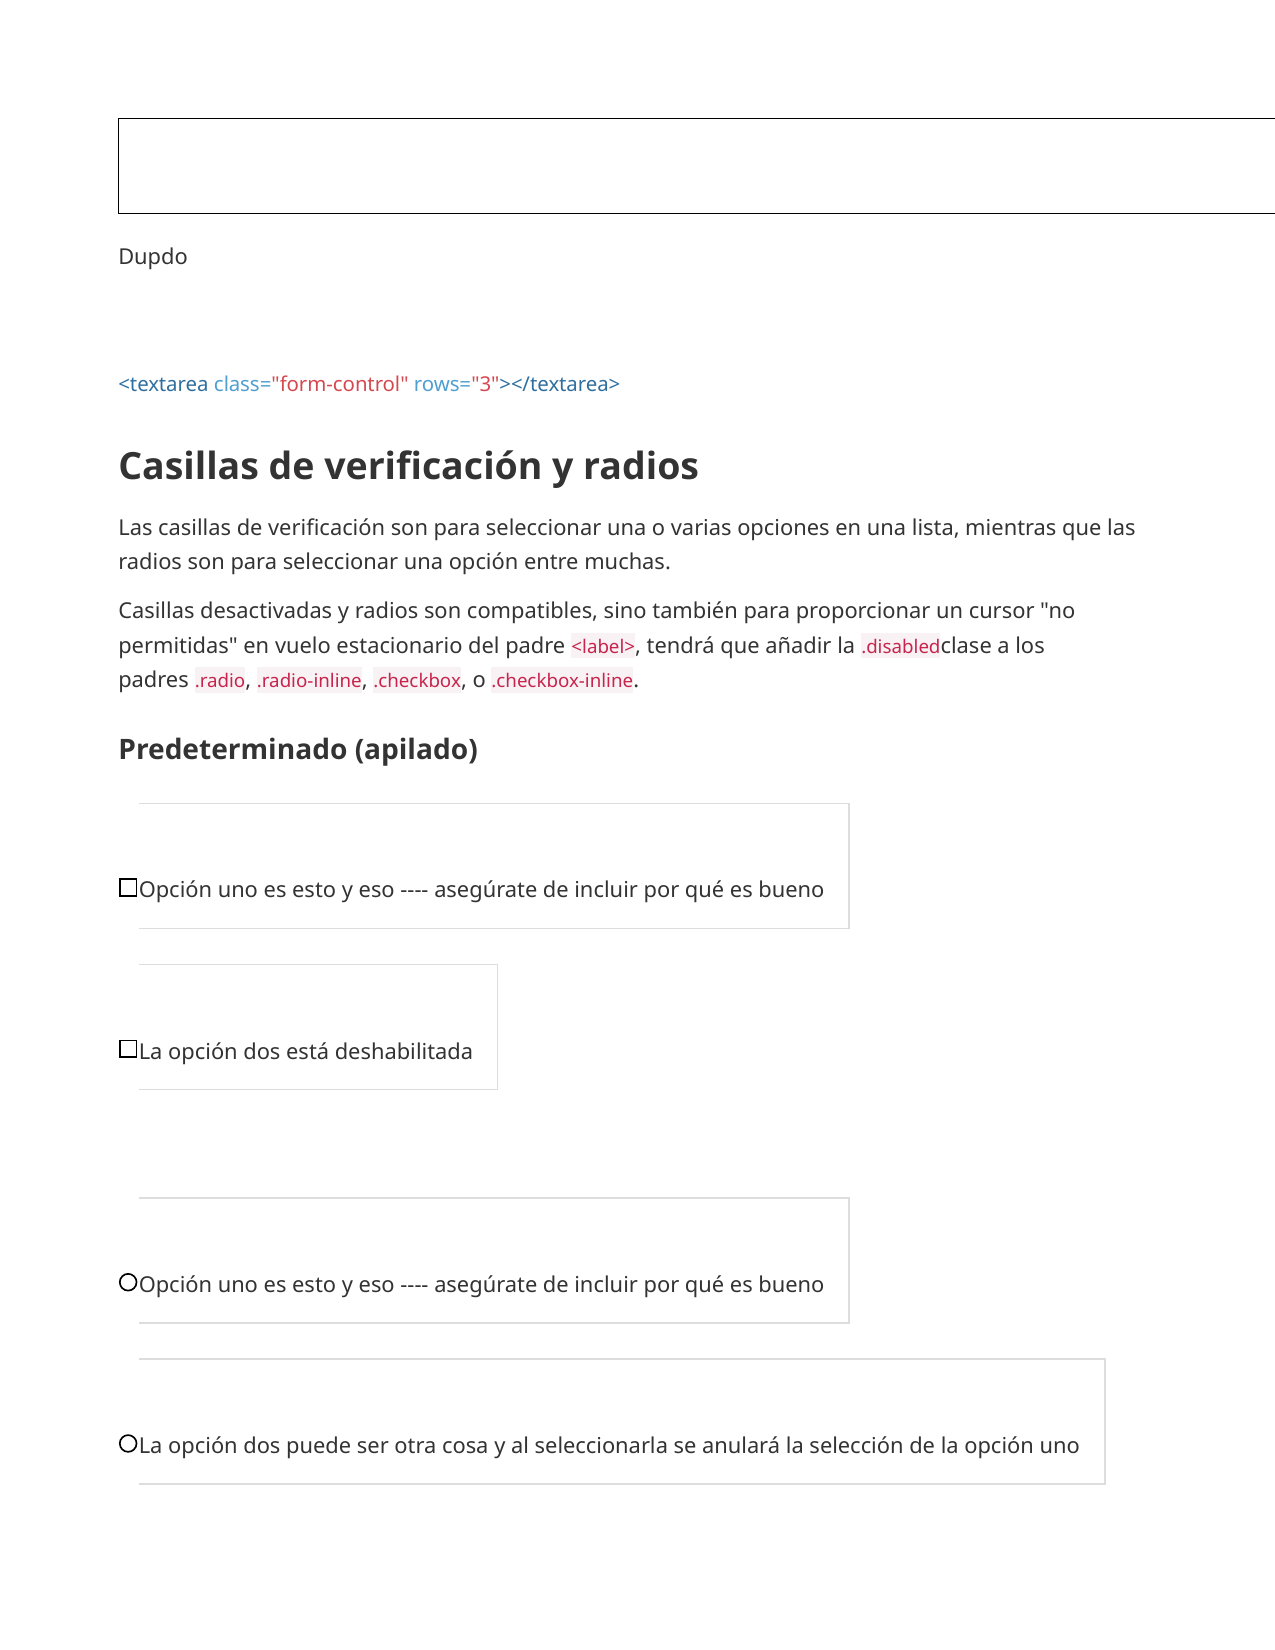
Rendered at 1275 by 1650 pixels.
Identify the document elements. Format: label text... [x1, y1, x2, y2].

text Opción uno es esto y eso ---- asegúrate de incluir por qué es bueno [118, 802, 849, 929]
text Las casillas de verificación son para seleccionar una o varias opciones en una lista, mientras que las radios son para seleccionar una opción entre muchas. [118, 511, 1157, 575]
subtitle Casillas de verificación y radios [118, 440, 1157, 491]
text La opción dos puede ser otra cosa y al seleccionarla se anulará la selección de la opción uno [118, 1358, 1104, 1485]
text [850, 802, 1157, 929]
subtitle Predeterminado (apilado) [118, 729, 1157, 767]
text [1106, 1358, 1157, 1485]
text Opción uno es esto y eso ---- asegúrate de incluir por qué es bueno [118, 1197, 848, 1324]
text La opción dos está deshabilitada [118, 964, 497, 1090]
text [850, 1197, 1157, 1324]
text [498, 964, 1157, 1090]
text <textarea class="form-control" rows="3"></textarea> [118, 369, 1157, 397]
text Casillas desactivadas y radios son compatibles, sino también para proporcionar un cursor "no permitidas" en vuelo estacionario del padre <label>, tendrá que añadir la .disabledclase a los padres .radio, .radio-inline, .checkbox, o .checkbox-inline. [118, 595, 1157, 693]
text Dupdo [118, 241, 1157, 271]
